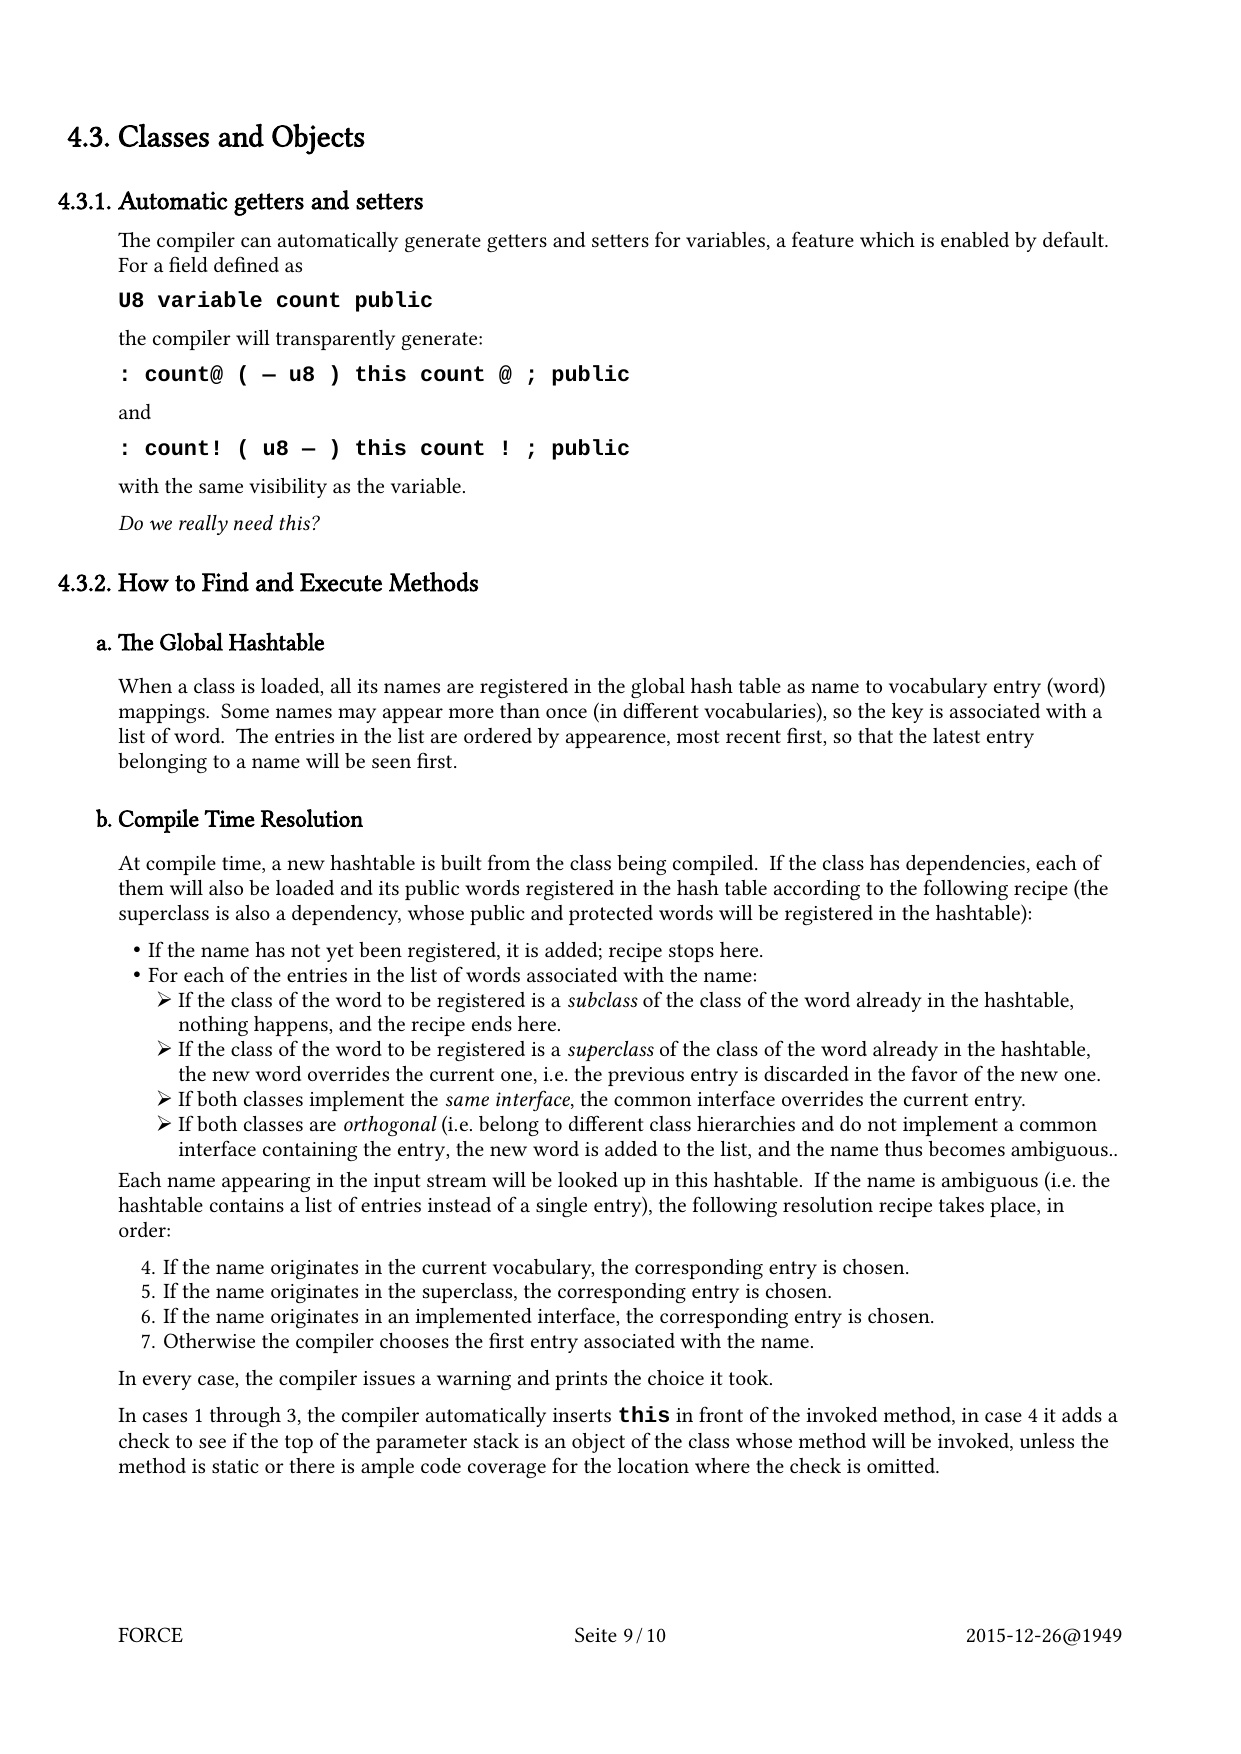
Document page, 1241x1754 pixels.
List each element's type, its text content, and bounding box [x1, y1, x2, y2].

text the compiler will transparently generate: [118, 326, 1122, 351]
list If the name originates in an implemented interface, the corresponding entry is chosen. [156, 1304, 1122, 1329]
list If both classes implement the same interface, the common interface overrides the current entry. [156, 1087, 1122, 1112]
subtitle The Global Hashtable [118, 628, 1122, 656]
list If both classes are orthogonal (i. e. belong to different class hierarchies and do not implement a common interface containing the entry, the new word is added to the list, and the name thus becomes ambiguous.. [156, 1112, 1122, 1162]
list If the name originates in the current vocabulary, the corresponding entry is chosen. [156, 1254, 1122, 1279]
subtitle Automatic getters and setters [118, 186, 1122, 215]
list If the name originates in the superclass, the corresponding entry is chosen. [156, 1279, 1122, 1304]
text At compile time, a new hashtable is built from the class being compiled. If the class has dependencies, each of them will also be loaded and its public words registered in the hash table according to the following recipe (the superclass is also a dependency, whose public and protected words will be registered in the hashtable): [118, 851, 1122, 926]
text Do we really need this? [118, 511, 1122, 536]
text In every case, the compiler issues a warning and prints the choice it took. [118, 1366, 1122, 1391]
subtitle Classes and Objects [118, 118, 1122, 154]
list If the class of the word to be registered is a superclass of the class of the word already in the hashtable, the new word overrides the current one, i. e. the previous entry is discarded in the favor of the new one. [156, 1037, 1122, 1087]
list If the class of the word to be registered is a subclass of the class of the word already in the hashtable, nothing happens, and the recipe ends here. [156, 987, 1122, 1037]
list Otherwise the compiler chooses the first entry associated with the name. [156, 1329, 1122, 1354]
text : count! ( u8 — ) this count ! ; public [118, 437, 1122, 462]
subtitle How to Find and Execute Methods [118, 567, 1122, 597]
text When a class is loaded, all its names are registered in the global hash table as name to vocabulary entry (word) mappings. Some names may appear more than once (in different vocabularies), so the key is associated with a list of word. The entries in the list are ordered by appearence, most recent first, so that the latest entry belonging to a name will be seen first. [118, 674, 1122, 774]
text The compiler can automatically generate getters and setters for variables, a feature which is enabled by default. For a field defined as [118, 227, 1122, 277]
text and [118, 400, 1122, 425]
text U8 variable count public [118, 289, 1122, 314]
text : count@ ( — u8 ) this count @ ; public [118, 363, 1122, 388]
list If the name has not yet been registered, it is added; recipe stops here. [133, 938, 1122, 962]
text In cases 1 through 3, the compiler automatically inserts this in front of the invoked method, in case 4 it adds a check to see if the top of the parameter stack is an object of the class whose method will be invoked, unless the method is static or there is ample code coverage for the location where the check is omitted. [118, 1403, 1122, 1479]
subtitle Compile Time Resolution [118, 805, 1122, 832]
list For each of the entries in the list of words associated with the name: [133, 962, 1122, 987]
text with the same visibility as the variable. [118, 474, 1122, 499]
text Each name appearing in the input stream will be looked up in this hashtable. If the name is ambiguous (i. e. the hashtable contains a list of entries instead of a single entry), the following resolution recipe takes place, in order: [118, 1168, 1122, 1242]
